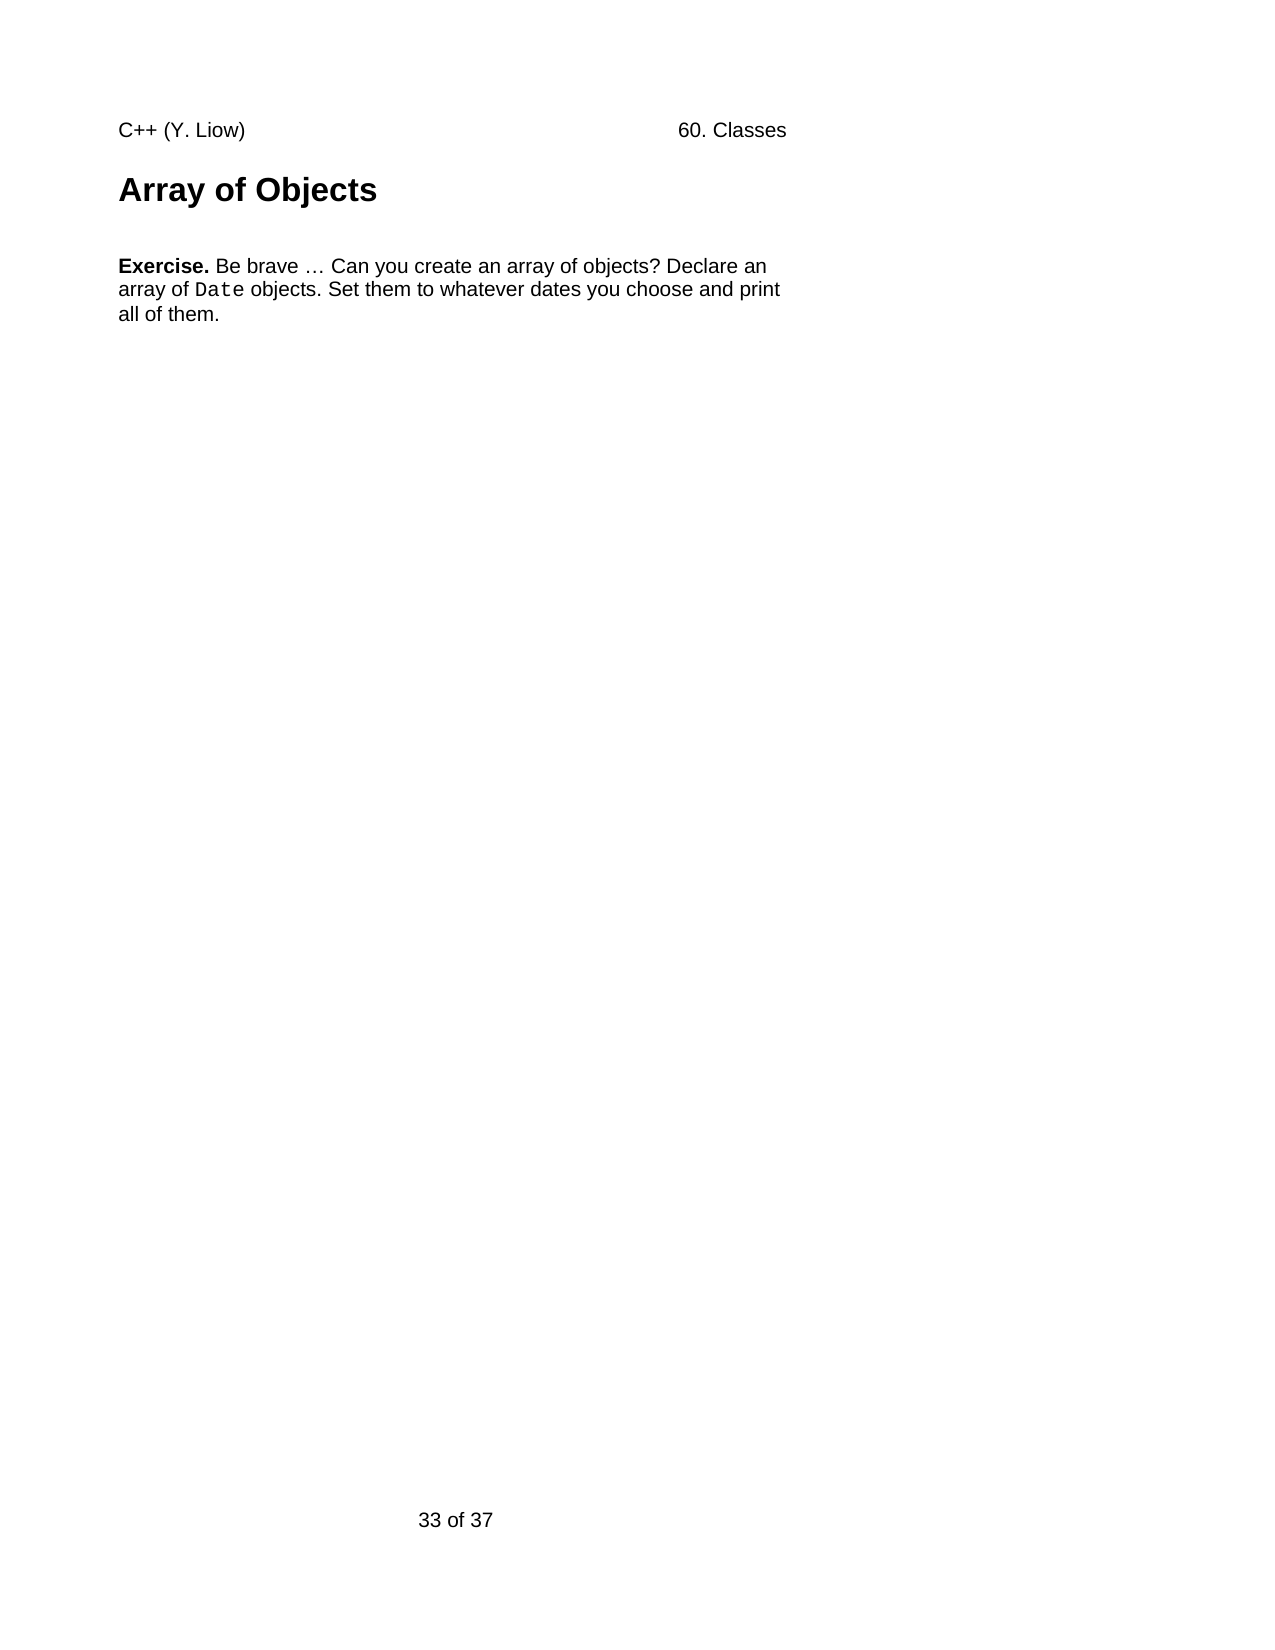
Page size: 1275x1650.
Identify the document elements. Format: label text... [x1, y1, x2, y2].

text Array of Objects [118, 171, 793, 208]
text Exercise. Be brave … Can you create an array of objects? Declare an array of Date objects. Set them to whatever dates you choose and print all of them. [118, 254, 793, 326]
